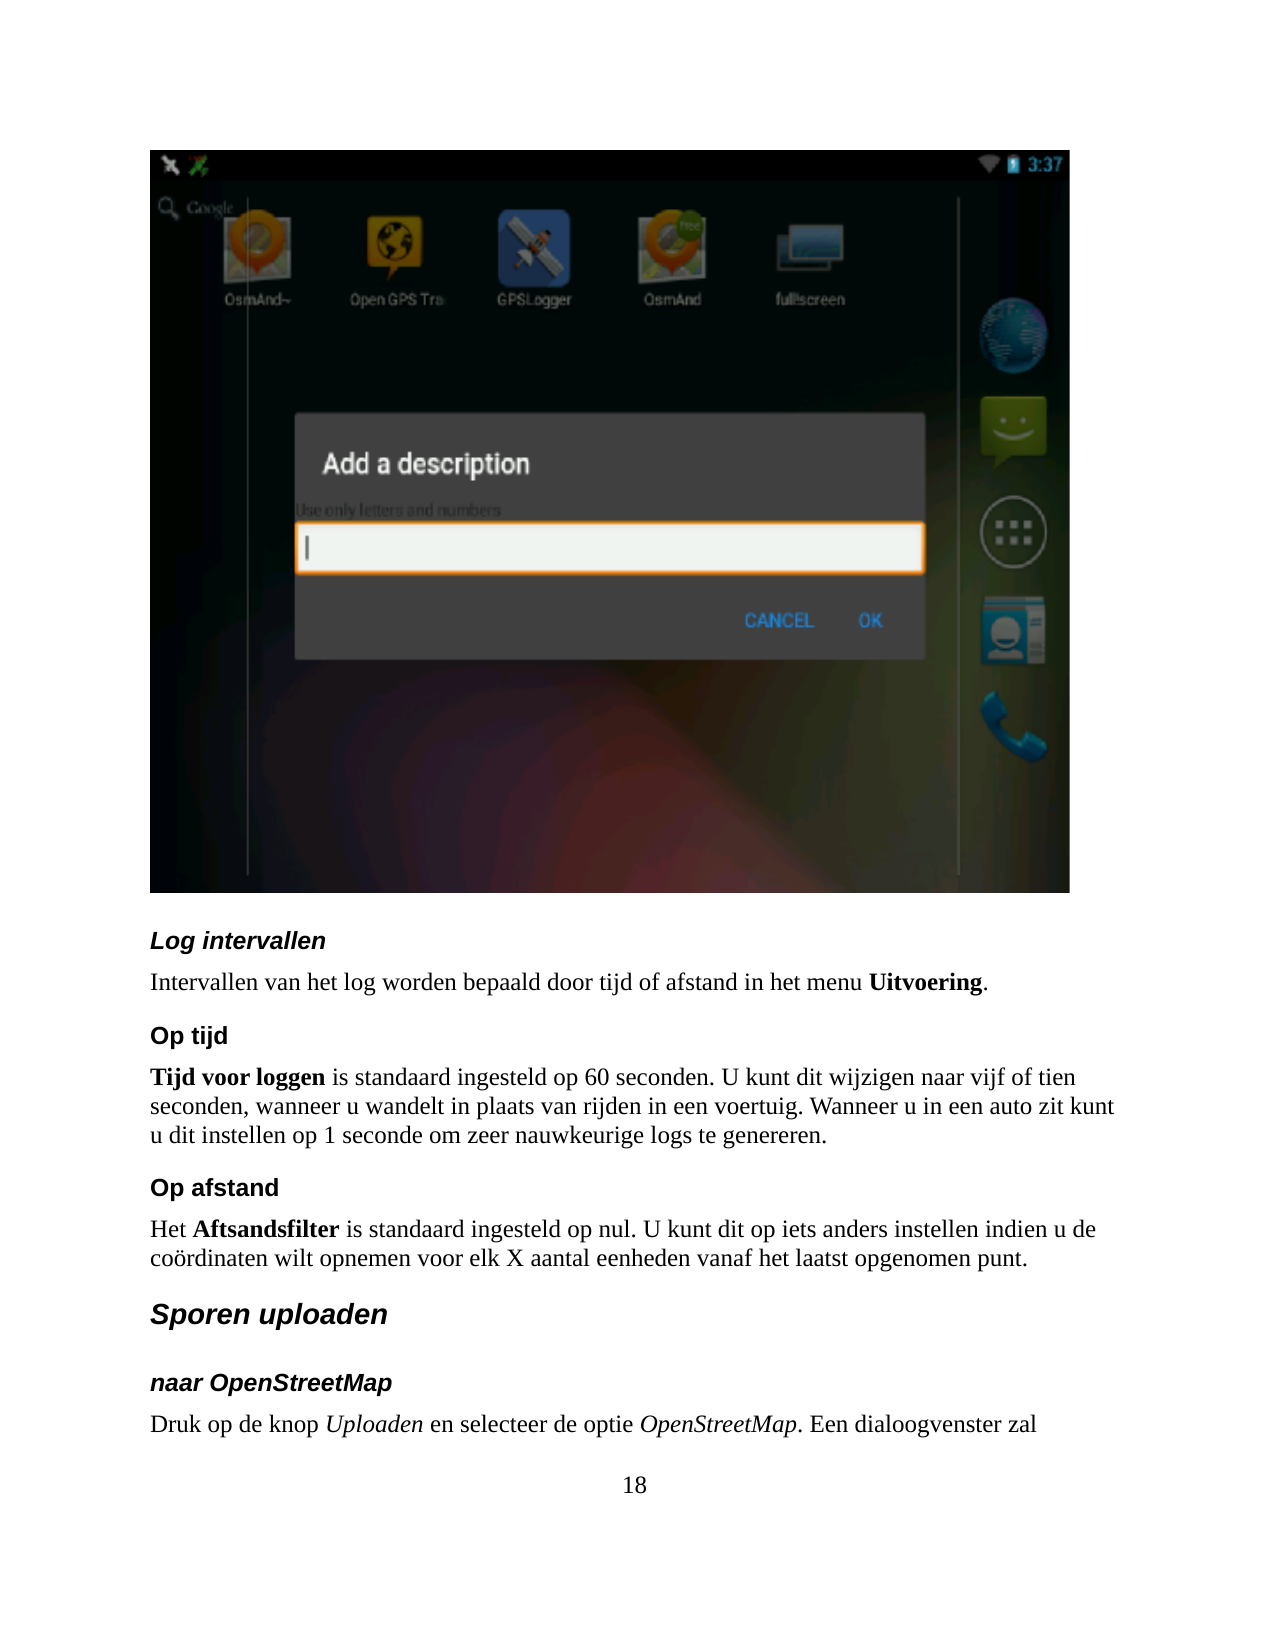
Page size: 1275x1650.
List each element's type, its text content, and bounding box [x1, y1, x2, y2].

subtitle Sporen uploaden [150, 1297, 1125, 1331]
text Het Aftsandsfilter is standaard ingesteld op nul. U kunt dit op iets anders instellen indien u de coördinaten wilt opnemen voor elk X aantal eenheden vanaf het laatst opgenomen punt. [150, 1214, 1125, 1272]
subtitle Log intervallen [150, 926, 1125, 955]
subtitle Op tijd [150, 1021, 1125, 1050]
subtitle Op afstand [150, 1173, 1125, 1202]
picture [150, 150, 1070, 893]
subtitle naar OpenStreetMap [150, 1368, 1125, 1397]
text Tijd voor loggen is standaard ingesteld op 60 seconden. U kunt dit wijzigen naar vijf of tien seconden, wanneer u wandelt in plaats van rijden in een voertuig. Wanneer u in een auto zit kunt u dit instellen op 1 seconde om zeer nauwkeurige logs te genereren. [150, 1062, 1125, 1148]
text Druk op de knop Uploaden en selecteer de optie OpenStreetMap. Een dialoogvenster zal [150, 1409, 1125, 1438]
text Intervallen van het log worden bepaald door tijd of afstand in het menu Uitvoering. [150, 967, 1125, 996]
